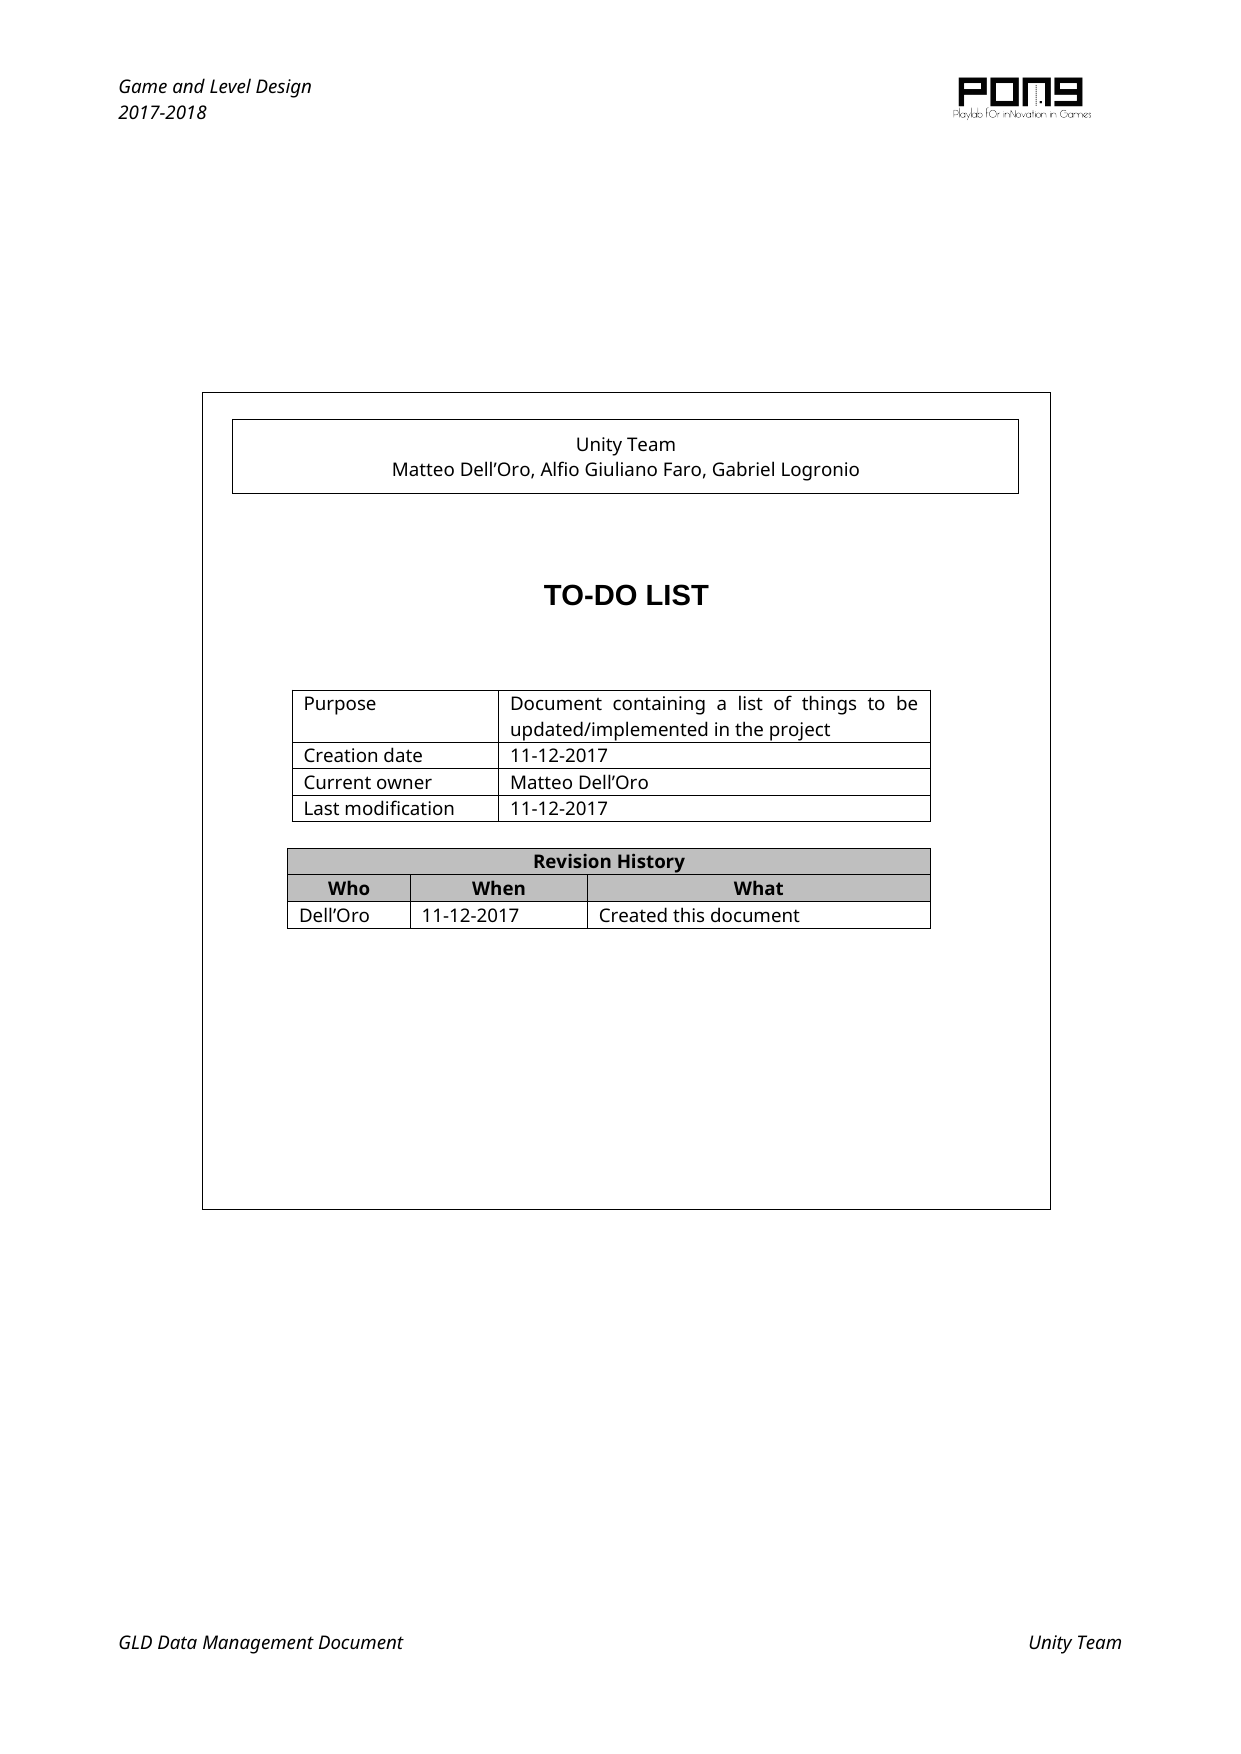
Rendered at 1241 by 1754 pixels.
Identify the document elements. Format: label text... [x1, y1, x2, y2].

table_header Revision History [288, 849, 930, 874]
table_cell Dell’Oro [288, 902, 410, 927]
table_cell What [588, 875, 930, 901]
table_header Purpose [293, 691, 498, 742]
table_cell Creation date [293, 743, 498, 768]
table_cell When [411, 875, 587, 901]
table_cell 11-12-2017 [411, 902, 587, 927]
table_cell Who [288, 875, 410, 901]
table_cell Created this document [588, 902, 930, 927]
table_header Document containing a list of things to be updated/implemented in the project [499, 691, 930, 742]
table_cell Matteo Dell’Oro [499, 769, 930, 795]
picture [923, 73, 1122, 124]
table_header Unity Team Matteo Dell’Oro, Alfio Giuliano Faro, Gabriel Logronio [233, 420, 1018, 493]
table_cell 11-12-2017 [499, 796, 930, 821]
table_cell 11-12-2017 [499, 743, 930, 768]
table_header TO-DO LIST [203, 393, 1050, 1209]
table_cell Current owner [293, 769, 498, 795]
table_cell Last modification [293, 796, 498, 821]
